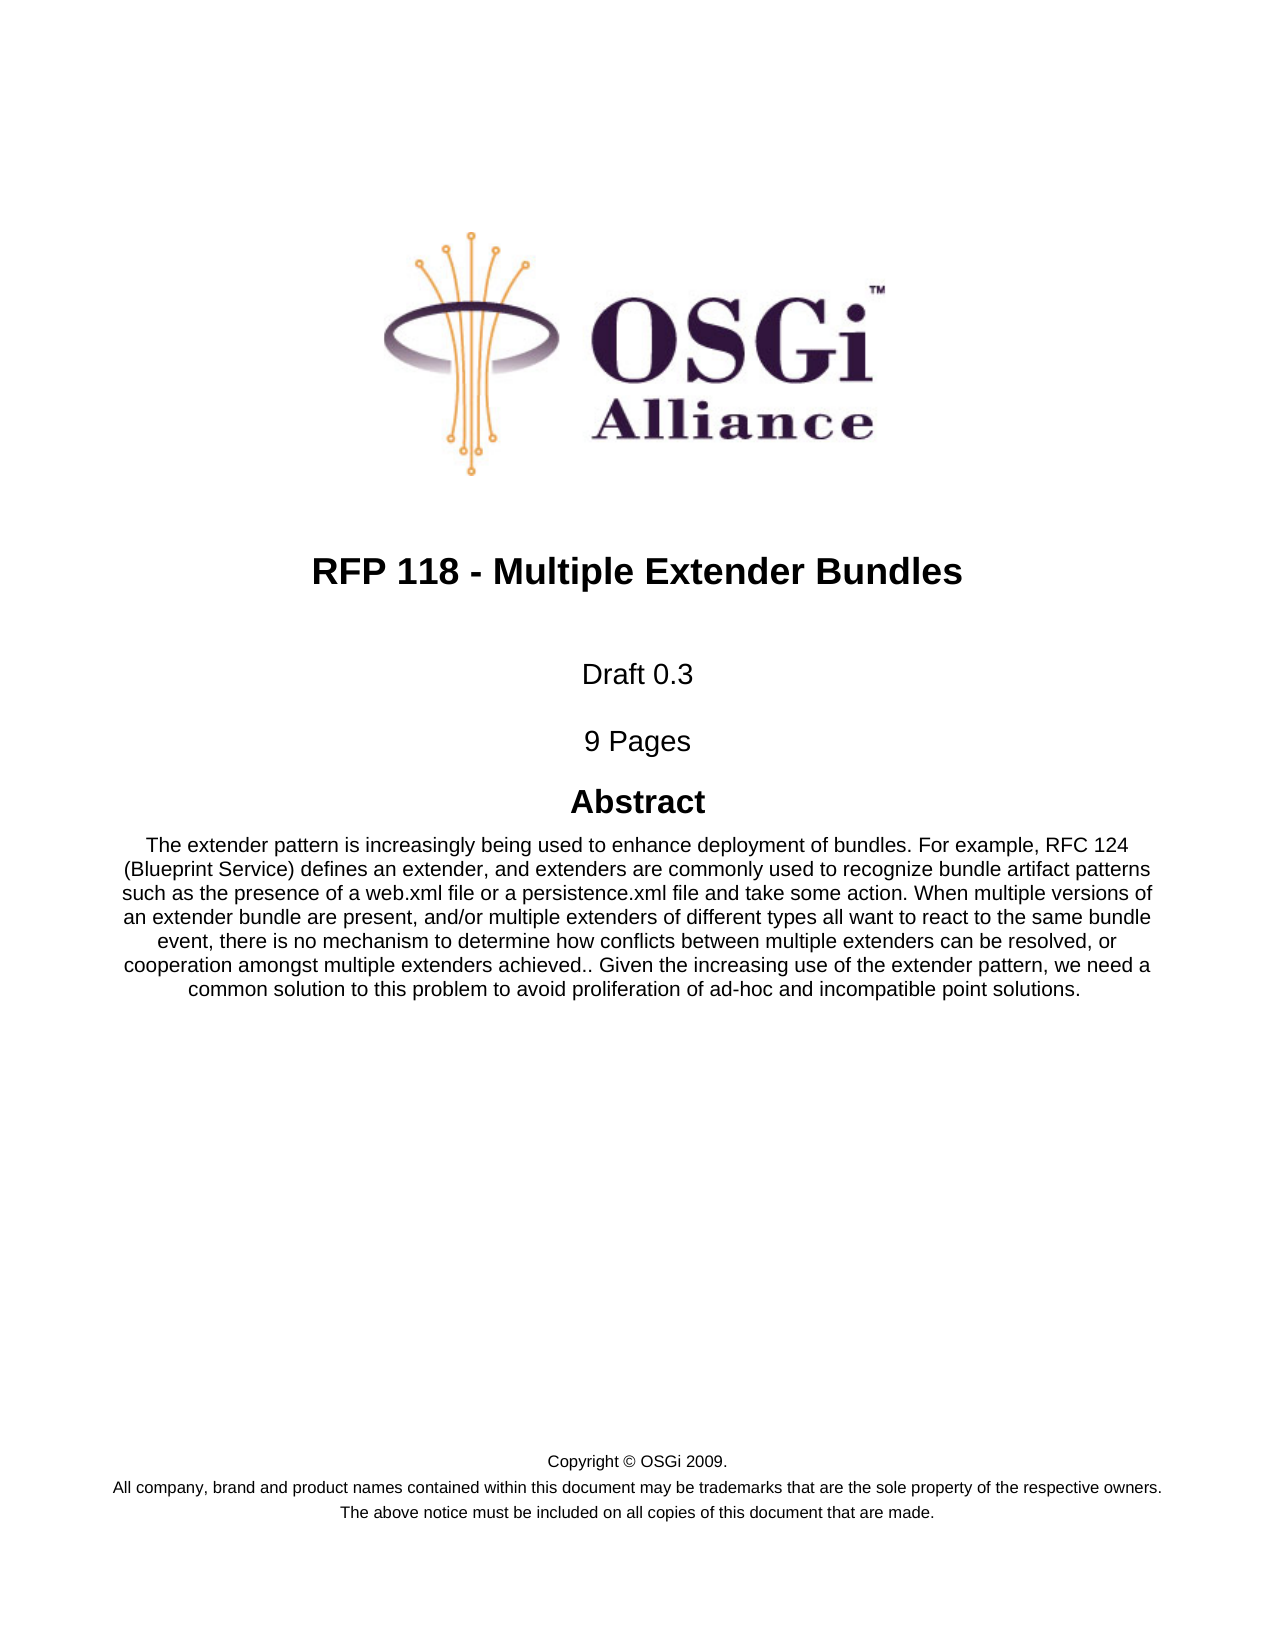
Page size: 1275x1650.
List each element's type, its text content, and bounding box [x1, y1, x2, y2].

title Draft 0.3 9 Pages [112, 657, 1162, 757]
text The extender pattern is increasingly being used to enhance deployment of bundles. For example, RFC 124 (Blueprint Service) defines an extender, and extenders are commonly used to recognize bundle artifact patterns such as the presence of a web.xml file or a persistence.xml file and take some action. When multiple versions of an extender bundle are present, and/or multiple extenders of different types all want to react to the same bundle event, there is no mechanism to determine how conflicts between multiple extenders can be resolved, or cooperation amongst multiple extenders achieved.. Given the increasing use of the extender pattern, we need a common solution to this problem to avoid proliferation of ad-hoc and incompatible point solutions. [112, 833, 1162, 1001]
text Abstract [112, 782, 1162, 821]
title RFP 118 - Multiple Extender Bundles [112, 549, 1162, 592]
picture [383, 232, 886, 476]
